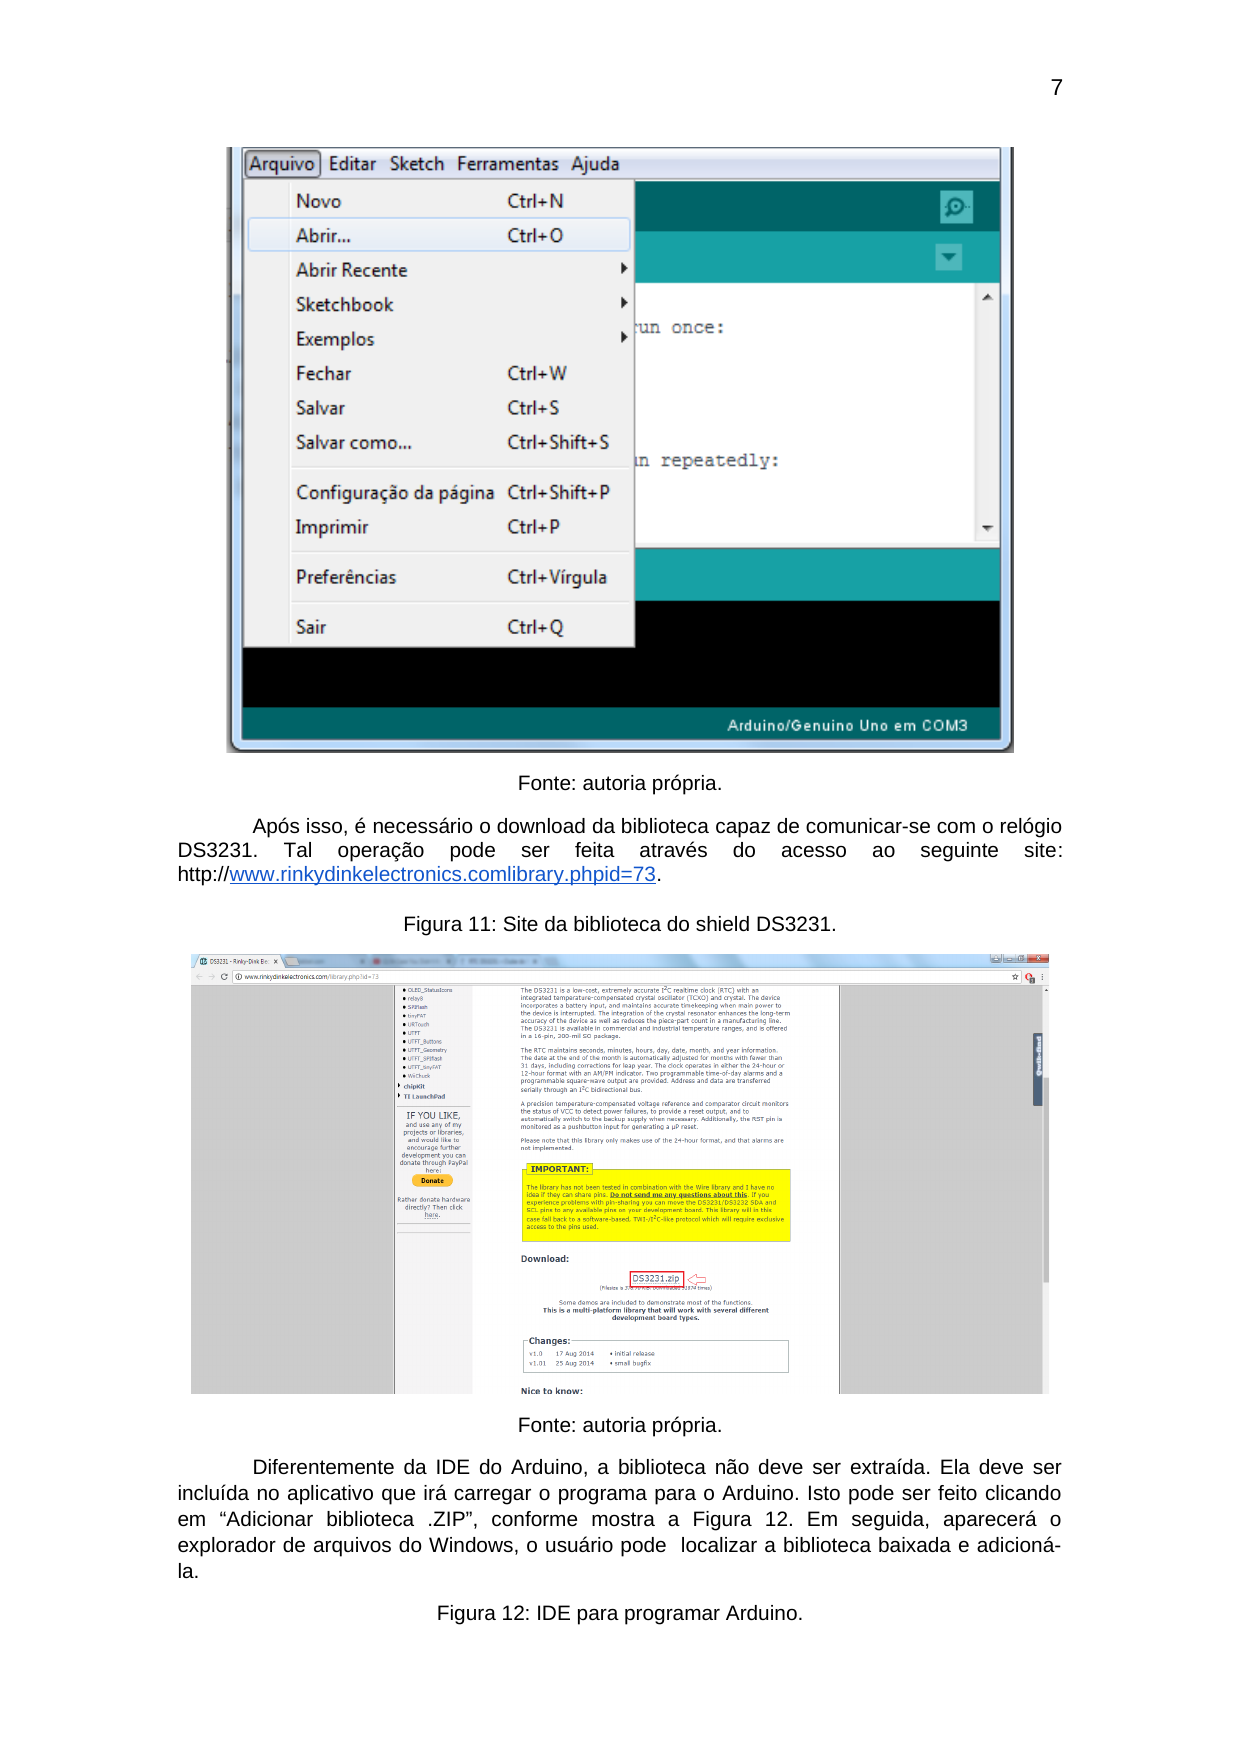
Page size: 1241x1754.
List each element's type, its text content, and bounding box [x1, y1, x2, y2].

text Fonte: autoria própria. [177, 771, 1063, 795]
picture [191, 954, 1050, 1394]
text Diferentemente da IDE do Arduino, a biblioteca não deve ser extraída. Ela deve ser incluída no aplicativo que irá carregar o programa para o Arduino. Isto pode ser feito clicando em “Adicionar biblioteca .ZIP”, conforme mostra a Figura 12. Em seguida, aparecerá o explorador de arquivos do Windows, o usuário pode localizar a biblioteca baixada e adicioná-la. [177, 1455, 1063, 1582]
picture [226, 147, 1014, 753]
text Fonte: autoria própria. [177, 1413, 1063, 1437]
text Após isso, é necessário o download da biblioteca capaz de comunicar-se com o relógio DS3231. Tal operação pode ser feita através do acesso ao seguinte site: http://www.rinkydinkelectronics.comlibrary.phpid=73. [177, 814, 1063, 886]
text Figura 11: Site da biblioteca do shield DS3231. [177, 912, 1063, 936]
text Figura 12: IDE para programar Arduino. [177, 1601, 1063, 1625]
